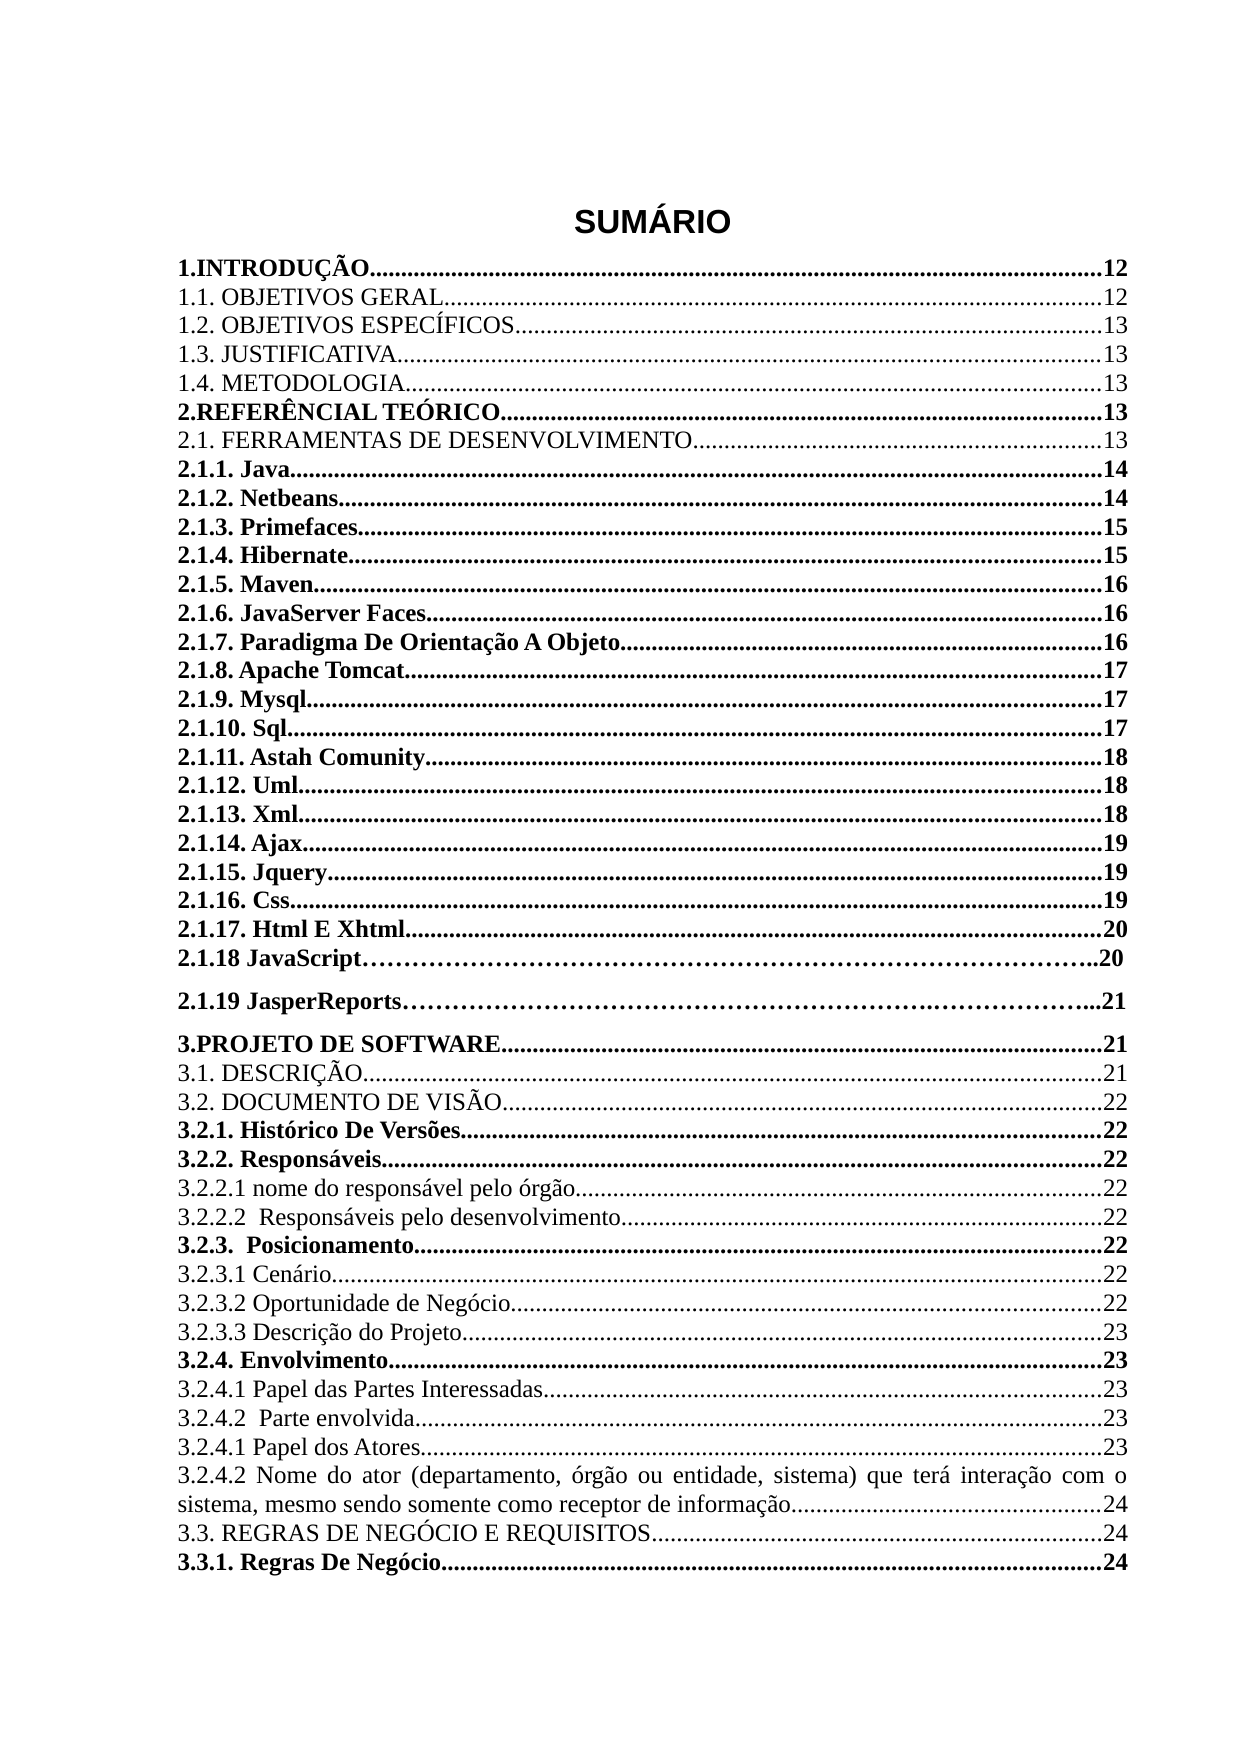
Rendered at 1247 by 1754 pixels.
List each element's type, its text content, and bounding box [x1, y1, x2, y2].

text 2.1.13. Xml 18 [177, 799, 1128, 828]
text 3.3. Regras de Negócio e Requisitos 24 [177, 1518, 1128, 1547]
text 1.3. Justificativa 13 [177, 339, 1128, 368]
text 2.1.3. primefaces 15 [177, 512, 1128, 541]
text 3.3.1. Regras de Negócio 24 [177, 1547, 1128, 1576]
text 2.1.17. Html e xhtml 20 [177, 914, 1128, 943]
text 3.2.2.2 Responsáveis pelo desenvolvimento 22 [177, 1202, 1128, 1231]
text 2.1.14. Ajax 19 [177, 828, 1128, 857]
text 2.1.10. Sql 17 [177, 713, 1128, 742]
text 2.1.8. apache tomcat 17 [177, 656, 1128, 684]
subtitle SUMÁRIO [177, 202, 1128, 241]
text 3.2. Documento de visão 22 [177, 1087, 1128, 1116]
text 2.1.6. javaServer faces 16 [177, 598, 1128, 627]
text 2.1.11. astah comunity 18 [177, 742, 1128, 771]
text 2.REFERÊNCIAL TEÓRICO 13 [177, 397, 1128, 426]
text 2.1.2. Netbeans 14 [177, 483, 1128, 512]
text 3.2.4.2 Nome do ator (departamento, órgão ou entidade, sistema) que terá interação com o sistema, mesmo sendo somente como receptor de informação. 24 [177, 1461, 1128, 1518]
text 2.1.5. Maven 16 [177, 569, 1128, 598]
text 2.1.15. jquery 19 [177, 857, 1128, 886]
text 3.2.2. Responsáveis 22 [177, 1144, 1128, 1173]
text 1.1. Objetivos Geral 12 [177, 282, 1128, 311]
text 2.1. ferramentas de desenvolvimento 13 [177, 426, 1128, 454]
text 1.2. Objetivos Específicos 13 [177, 311, 1128, 339]
text 3.2.3. Posicionamento 22 [177, 1231, 1128, 1259]
text 3.2.4.1 Papel das Partes Interessadas 23 [177, 1374, 1128, 1403]
text 1.4. Metodologia 13 [177, 368, 1128, 397]
text 2.1.16. css 19 [177, 886, 1128, 914]
text 3.2.2.1 nome do responsável pelo órgão 22 [177, 1173, 1128, 1202]
text 3.1. descrição 21 [177, 1058, 1128, 1087]
text 2.1.18 JavaScript……………………………………………………………………………..20 [177, 943, 1128, 972]
text 2.1.19 JasperReports……………………………………………………….………………...21 [177, 986, 1128, 1015]
text 3.2.4. Envolvimento 23 [177, 1346, 1128, 1374]
text 2.1.4. hibernate 15 [177, 541, 1128, 569]
text 2.1.7. paradigma de orientação a objeto 16 [177, 627, 1128, 656]
text 3.2.1. Histórico de Versões 22 [177, 1116, 1128, 1144]
text 3.2.4.1 Papel dos Atores 23 [177, 1432, 1128, 1461]
text 1.INTRODUÇÃO 12 [177, 253, 1128, 282]
text 3.2.4.2 Parte envolvida 23 [177, 1403, 1128, 1432]
text 3.2.3.2 Oportunidade de Negócio 22 [177, 1288, 1128, 1317]
text 2.1.12. uml 18 [177, 771, 1128, 799]
text 2.1.9. Mysql 17 [177, 684, 1128, 713]
text 3.2.3.1 Cenário 22 [177, 1259, 1128, 1288]
text 2.1.1. Java 14 [177, 454, 1128, 483]
text 3.2.3.3 Descrição do Projeto 23 [177, 1317, 1128, 1346]
text 3.PROJETO dE sOFTWARE 21 [177, 1029, 1128, 1058]
